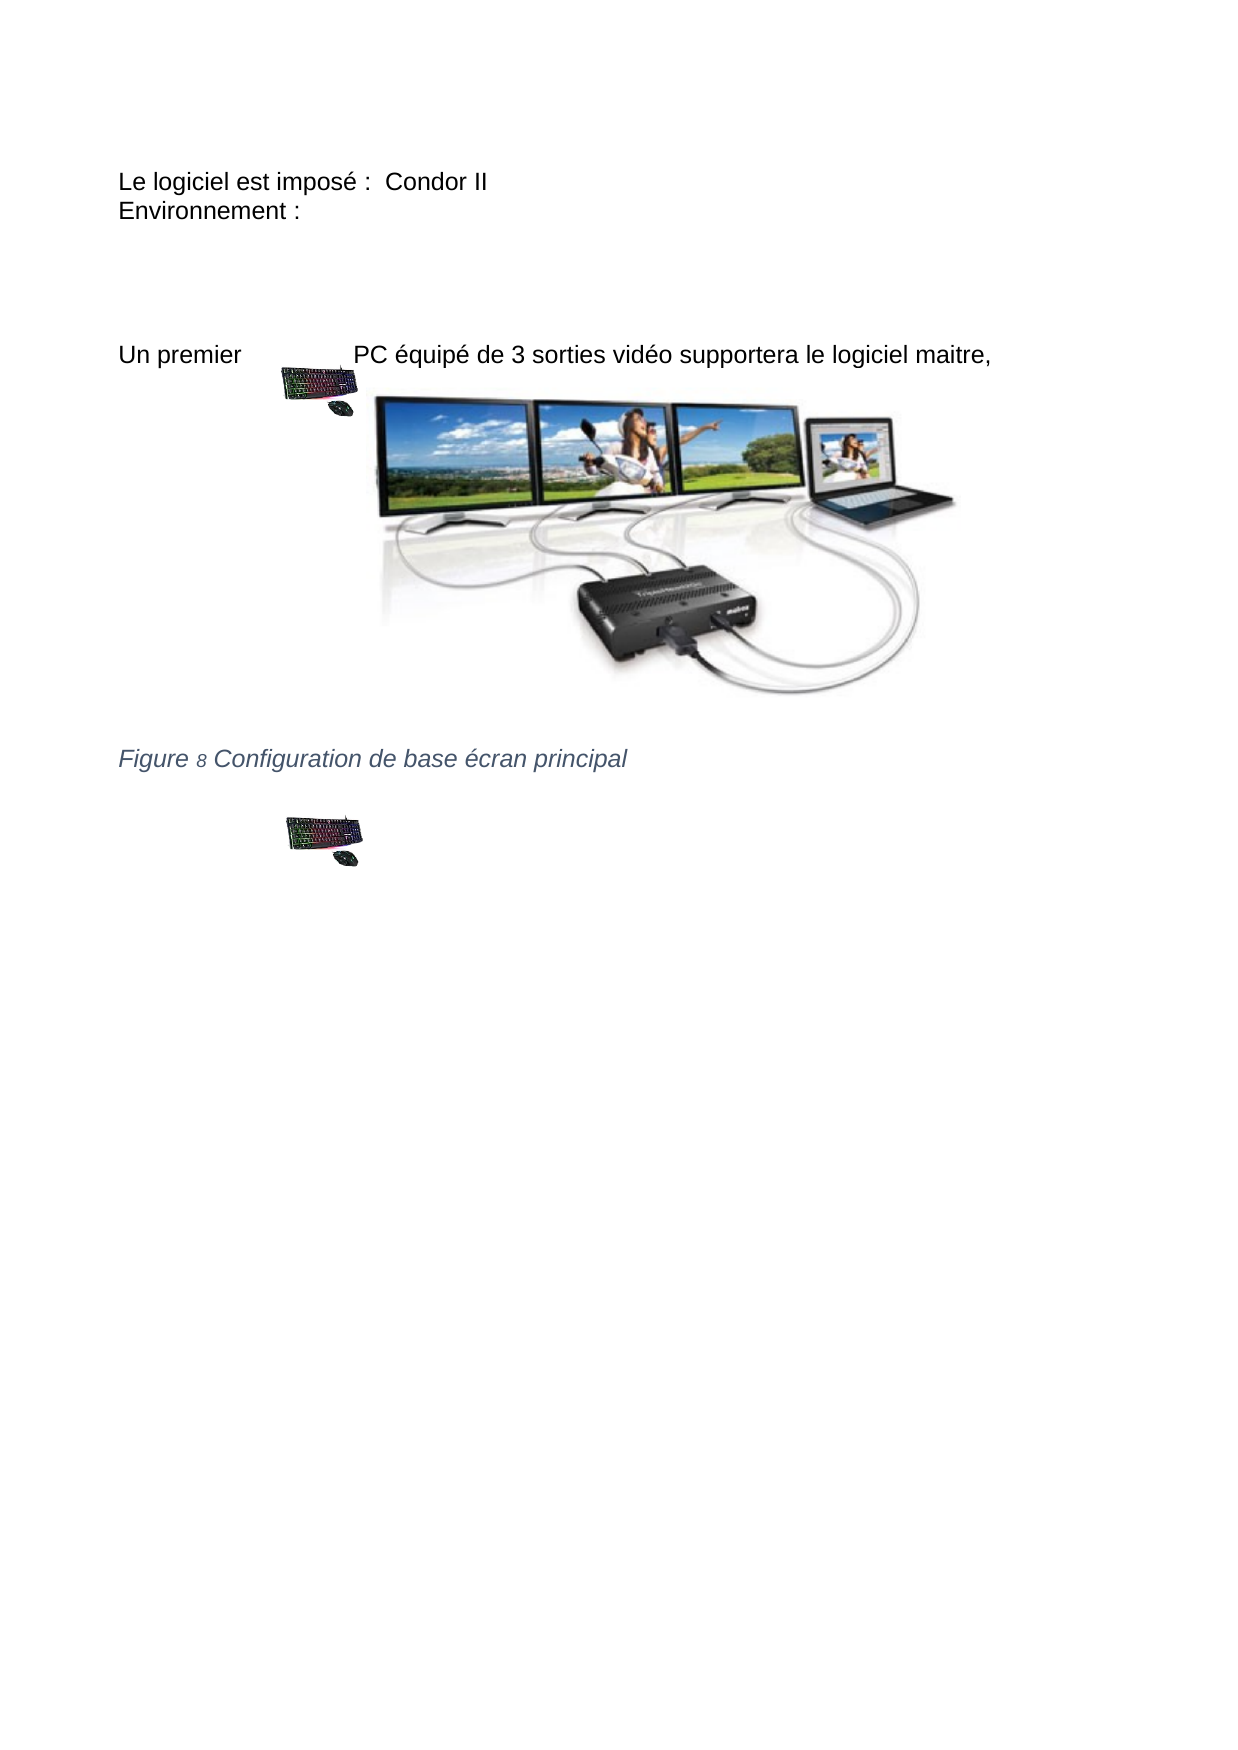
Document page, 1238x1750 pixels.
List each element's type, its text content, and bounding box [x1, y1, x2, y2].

text Environnement : [118, 196, 1119, 225]
text Le logiciel est imposé : Condor II [118, 167, 1119, 196]
text Figure 8 Configuration de base écran principal [118, 744, 1119, 773]
text Un premier PC équipé de 3 sorties vidéo supportera le logiciel maitre, [118, 340, 1119, 368]
